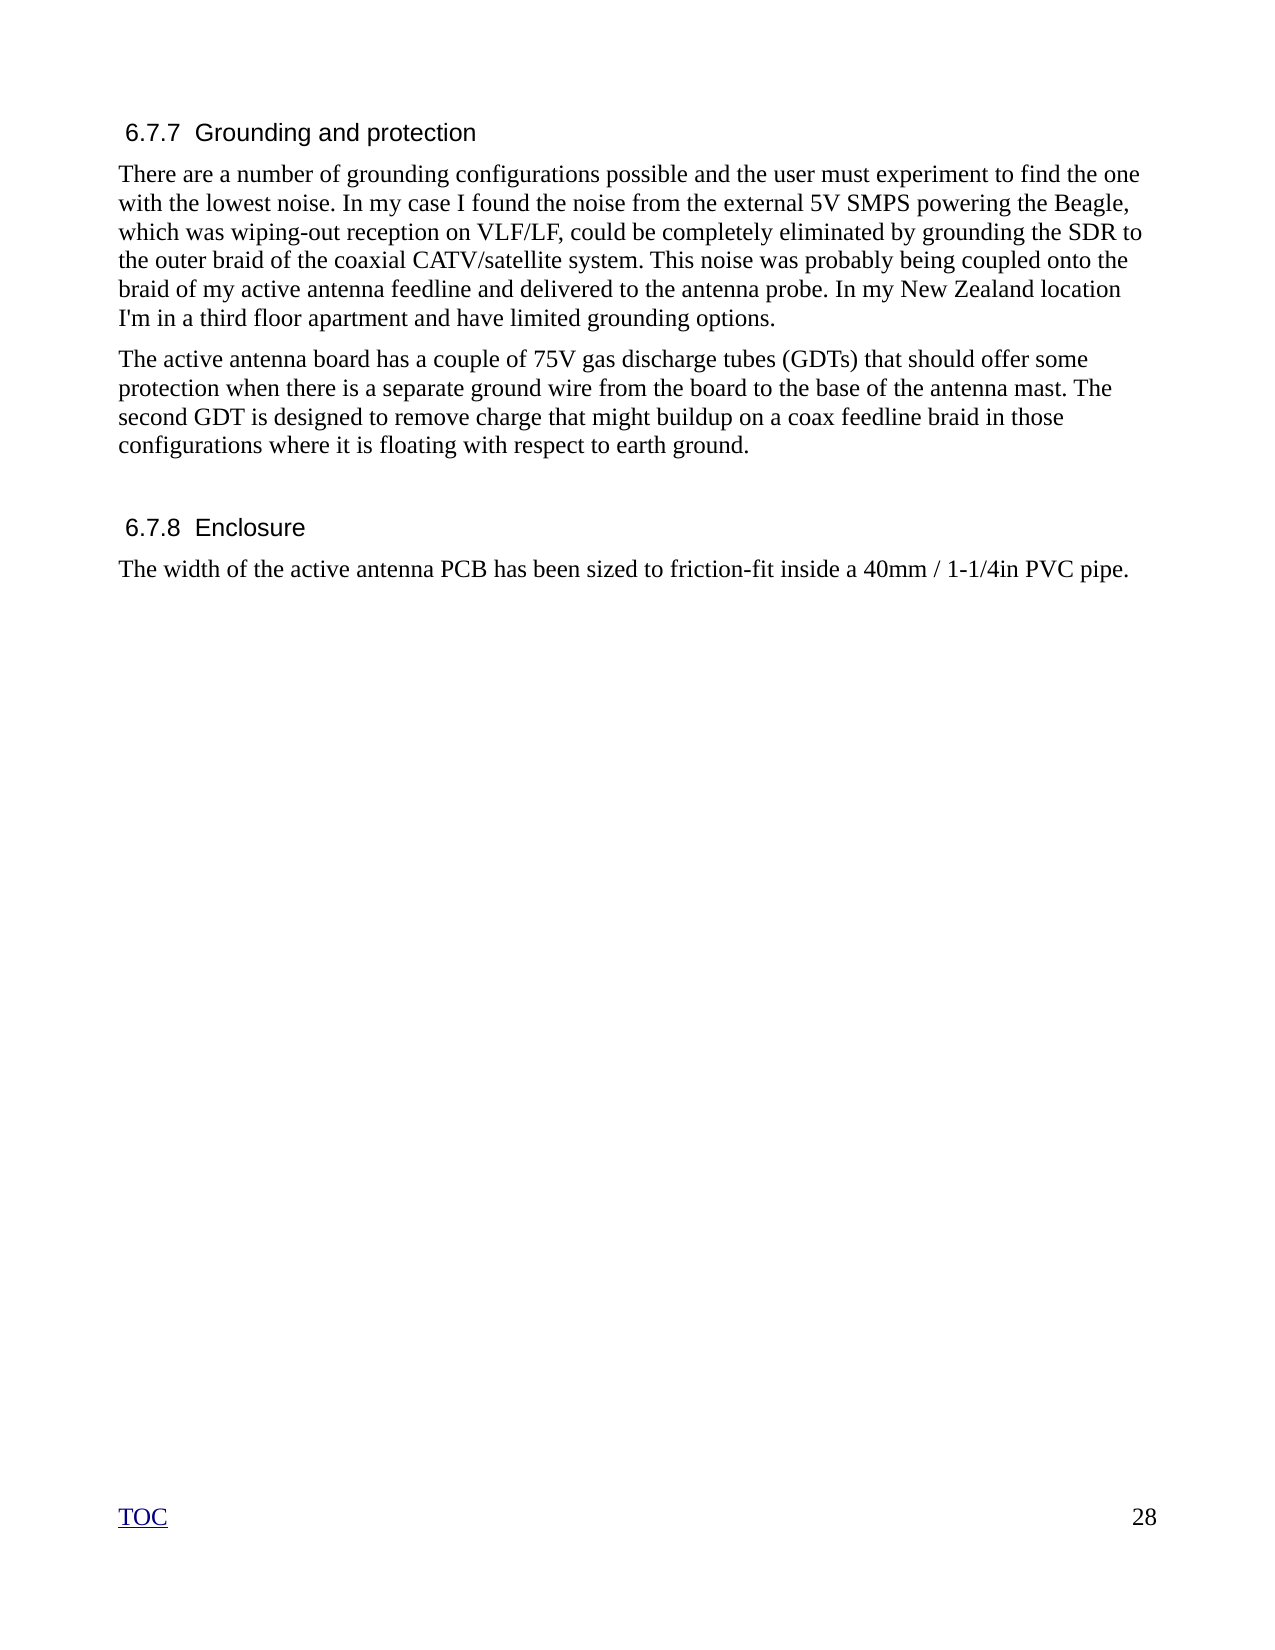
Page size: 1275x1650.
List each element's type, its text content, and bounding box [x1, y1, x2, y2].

subtitle Grounding and protection [118, 118, 1157, 147]
text There are a number of grounding configurations possible and the user must experiment to find the one with the lowest noise. In my case I found the noise from the external 5V SMPS powering the Beagle, which was wiping-out reception on VLF/LF, could be completely eliminated by grounding the SDR to the outer braid of the coaxial CATV/satellite system. This noise was probably being coupled onto the braid of my active antenna feedline and delivered to the antenna probe. In my New Zealand location I'm in a third floor apartment and have limited grounding options. [118, 159, 1157, 332]
subtitle Enclosure [118, 513, 1157, 542]
text The active antenna board has a couple of 75V gas discharge tubes (GDTs) that should offer some protection when there is a separate ground wire from the board to the base of the antenna mast. The second GDT is designed to remove charge that might buildup on a coax feedline braid in those configurations where it is floating with respect to earth ground. [118, 344, 1157, 459]
text The width of the active antenna PCB has been sized to friction-fit inside a 40mm / 1-1/4in PVC pipe. [118, 554, 1157, 583]
